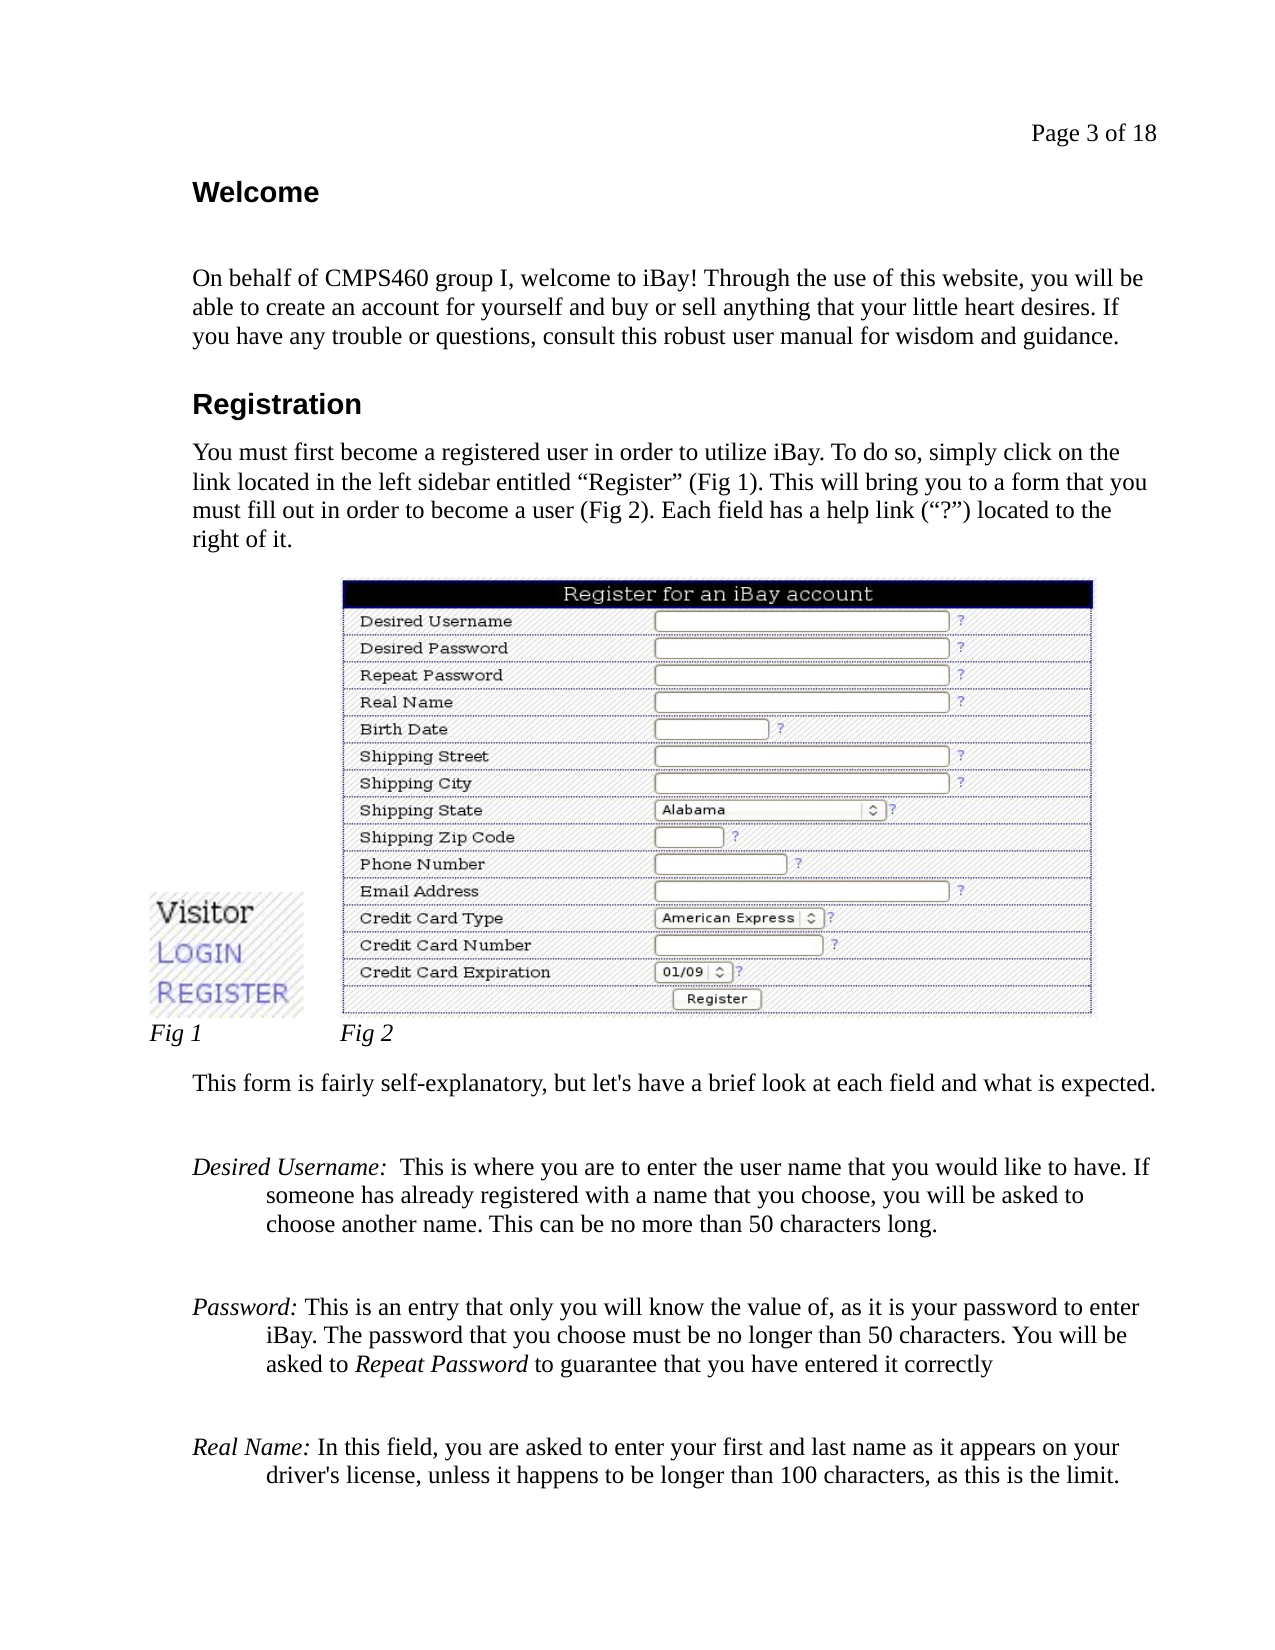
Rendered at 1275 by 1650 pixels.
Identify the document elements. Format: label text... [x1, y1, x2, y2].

picture [149, 892, 304, 1018]
text On behalf of CMPS460 group I, welcome to iBay! Through the use of this website, you will be able to create an account for yourself and buy or sell anything that your little heart desires. If you have any trouble or questions, consult this robust user manual for wisdom and guidance. [118, 263, 1157, 349]
subtitle Registration [118, 387, 1157, 421]
text Real Name: In this field, you are asked to enter your first and last name as it appears on your driver's license, unless it happens to be longer than 100 characters, as this is the limit. [118, 1432, 1157, 1489]
text Fig 1 [149, 1018, 303, 1046]
subtitle Welcome [118, 171, 1157, 209]
picture [339, 577, 1097, 1018]
text You must first become a registered user in order to utilize iBay. To do so, simply click on the link located in the left sidebar entitled “Register” (Fig 1). This will bring you to a form that you must fill out in order to become a user (Fig 2). Each field has a help link (“?”) located to the right of it. [118, 433, 1157, 553]
text Password: This is an entry that only you will know the value of, as it is your password to enter iBay. The password that you choose must be no longer than 50 characters. You will be asked to Repeat Password to guarantee that you have entered it correctly [118, 1292, 1157, 1378]
text This form is fairly self-explanatory, but let's have a brief look at each field and what is expected. [118, 1064, 1157, 1098]
text Fig 2 [340, 1018, 1097, 1046]
text Desired Username: This is where you are to enter the user name that you would like to have. If someone has already registered with a name that you choose, you will be asked to choose another name. This can be no more than 50 characters long. [118, 1152, 1157, 1238]
